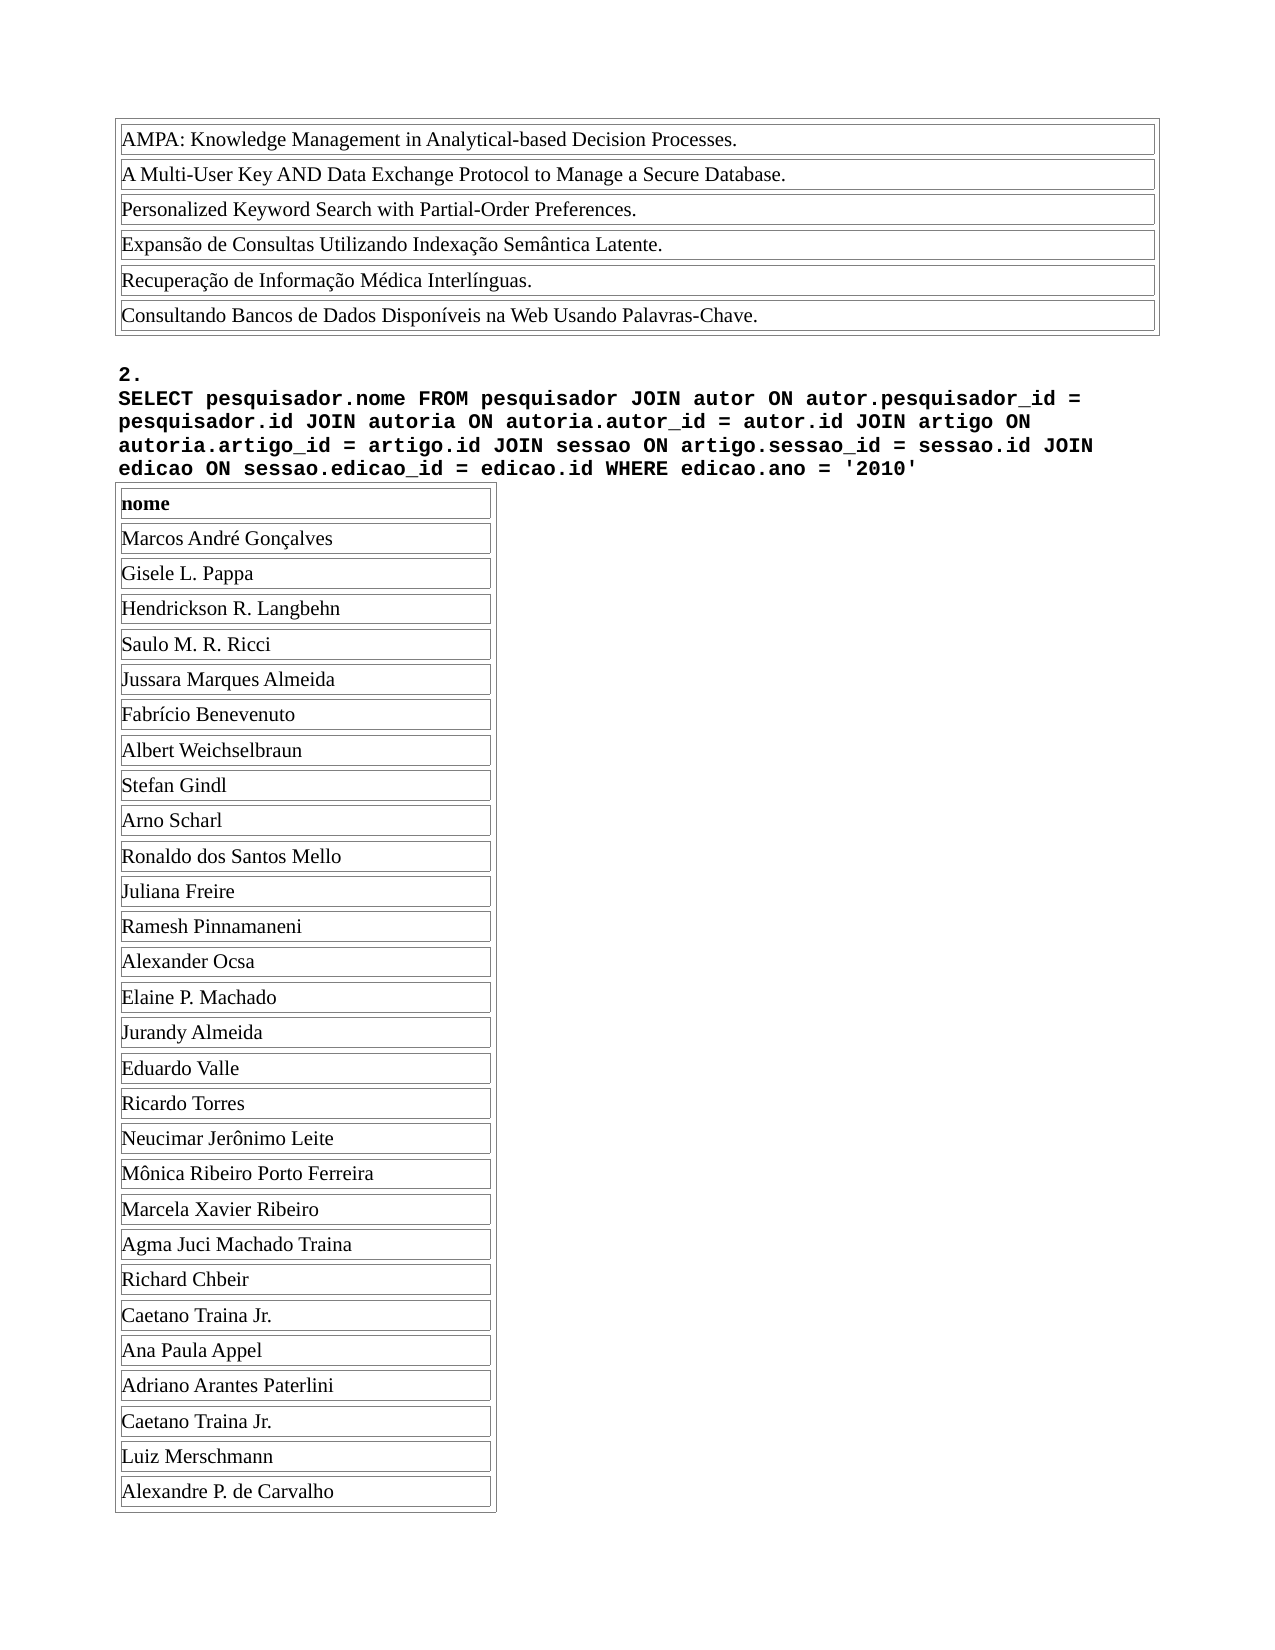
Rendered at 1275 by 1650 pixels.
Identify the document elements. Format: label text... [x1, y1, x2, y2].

table_cell Marcela Xavier Ribeiro [118, 1188, 493, 1224]
table_cell Personalized Keyword Search with Partial-Order Preferences. [118, 189, 1157, 224]
table_cell Eduardo Valle [118, 1047, 493, 1082]
table_cell Luiz Merschmann [118, 1436, 493, 1471]
table_cell Richard Chbeir [118, 1259, 493, 1294]
table_cell Caetano Traina Jr. [118, 1400, 493, 1436]
table_cell Recuperação de Informação Médica Interlínguas. [118, 259, 1157, 295]
table_cell Ricardo Torres [118, 1083, 493, 1118]
table_cell Consultando Bancos de Dados Disponíveis na Web Usando Palavras-Chave. [118, 295, 1157, 330]
table_cell Neucimar Jerônimo Leite [118, 1118, 493, 1153]
text 2. [118, 364, 1157, 387]
table_header nome [118, 483, 493, 517]
text SELECT pesquisador.nome FROM pesquisador JOIN autor ON autor.pesquisador_id = pesquisador.id JOIN autoria ON autoria.autor_id = autor.id JOIN artigo ON autoria.artigo_id = artigo.id JOIN sessao ON artigo.sessao_id = sessao.id JOIN edicao ON sessao.edicao_id = edicao.id WHERE edicao.ano = '2010' [118, 387, 1157, 482]
table_cell Ana Paula Appel [118, 1330, 493, 1365]
table_cell Saulo M. R. Ricci [118, 623, 493, 659]
table_cell Expansão de Consultas Utilizando Indexação Semântica Latente. [118, 224, 1157, 259]
table_cell Ramesh Pinnamaneni [118, 906, 493, 941]
table_cell Juliana Freire [118, 871, 493, 906]
table_cell Stefan Gindl [118, 765, 493, 800]
table_cell Fabrício Benevenuto [118, 694, 493, 729]
table_cell Arno Scharl [118, 800, 493, 835]
table_cell Caetano Traina Jr. [118, 1294, 493, 1329]
table_cell Marcos André Gonçalves [118, 518, 493, 553]
table_cell A Multi-User Key AND Data Exchange Protocol to Manage a Secure Database. [118, 154, 1157, 189]
table_cell Agma Juci Machado Traina [118, 1224, 493, 1259]
table_cell AMPA: Knowledge Management in Analytical-based Decision Processes. [118, 119, 1157, 153]
table_cell Elaine P. Machado [118, 976, 493, 1012]
table_cell Ronaldo dos Santos Mello [118, 835, 493, 871]
table_cell Hendrickson R. Langbehn [118, 588, 493, 623]
table_cell Gisele L. Pappa [118, 553, 493, 588]
table_cell Mônica Ribeiro Porto Ferreira [118, 1153, 493, 1188]
table_cell Jussara Marques Almeida [118, 659, 493, 694]
table_cell Jurandy Almeida [118, 1012, 493, 1047]
table_cell Alexander Ocsa [118, 941, 493, 976]
table_cell Adriano Arantes Paterlini [118, 1365, 493, 1400]
table_cell Alexandre P. de Carvalho [118, 1471, 493, 1506]
table_cell Albert Weichselbraun [118, 729, 493, 764]
